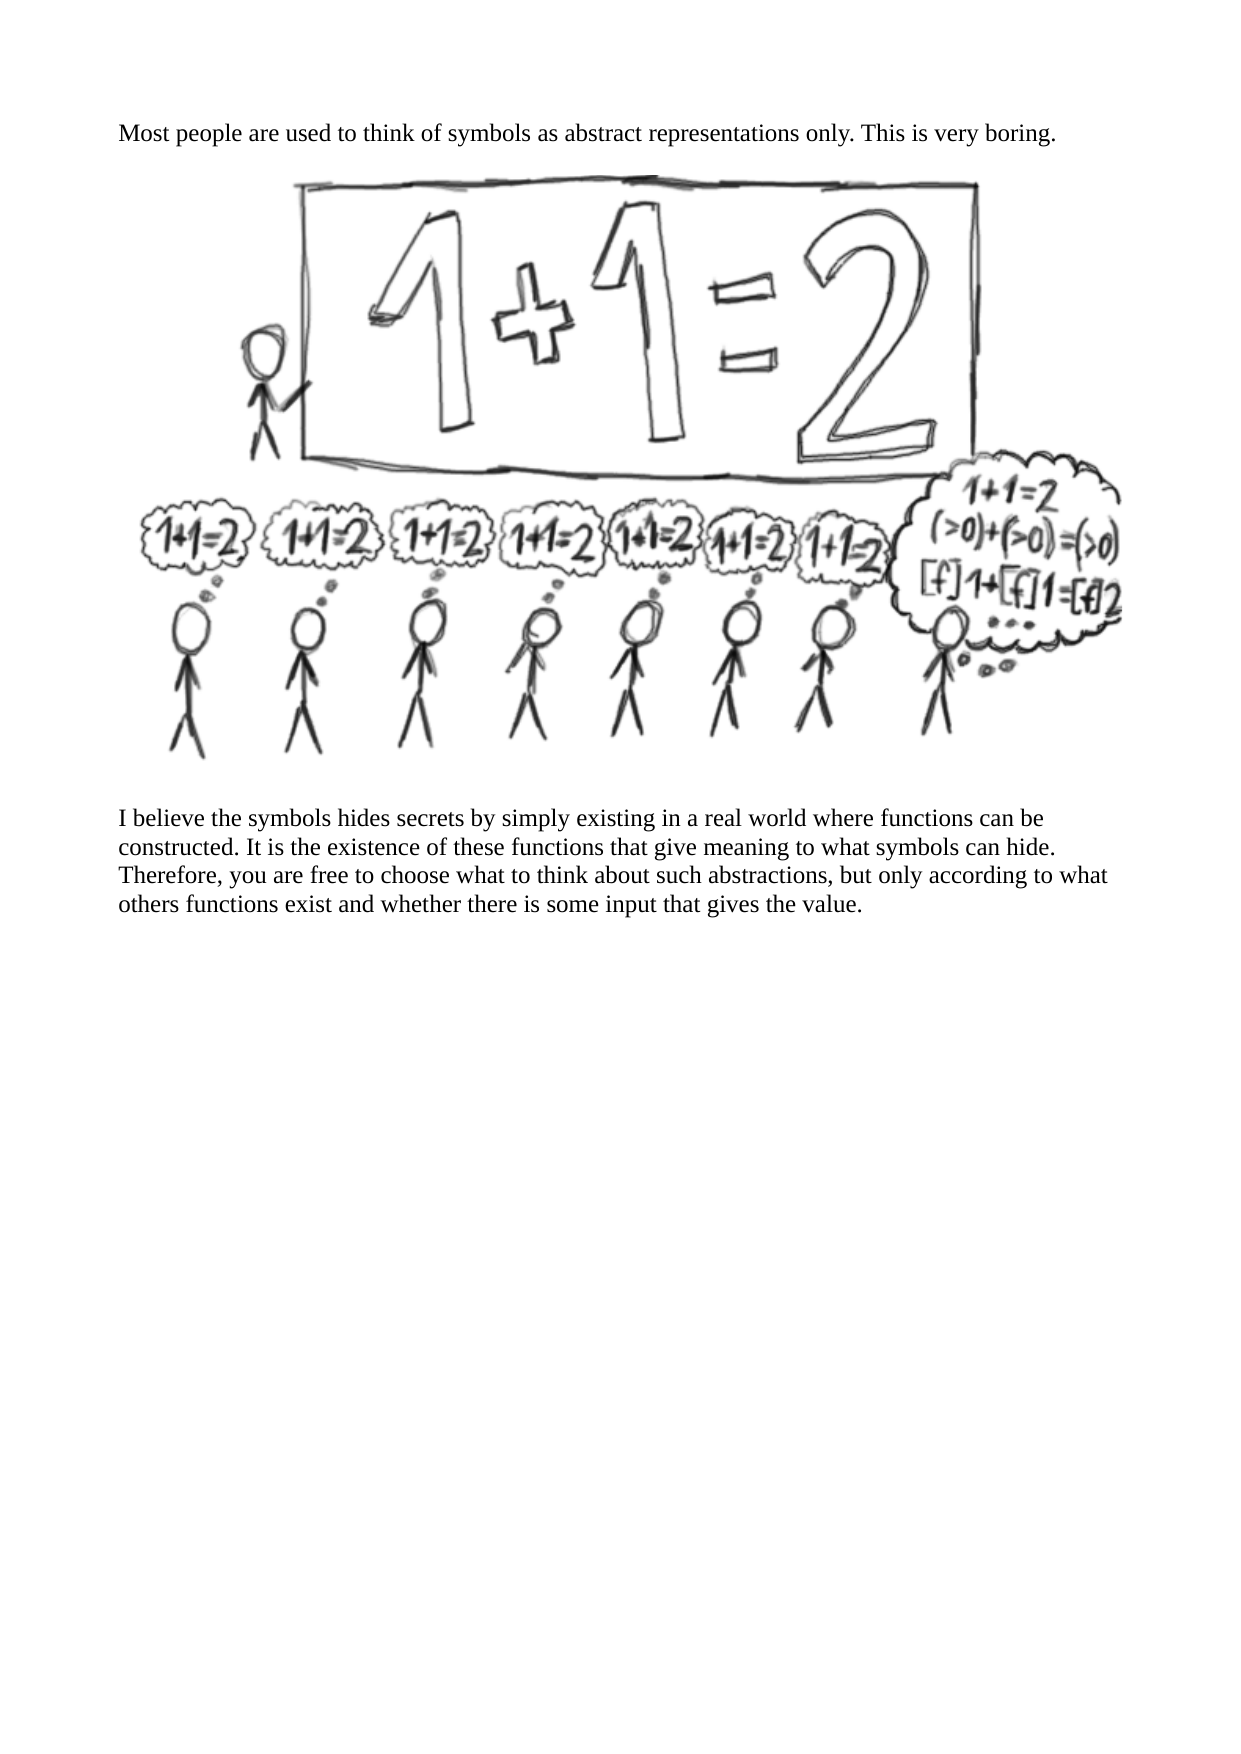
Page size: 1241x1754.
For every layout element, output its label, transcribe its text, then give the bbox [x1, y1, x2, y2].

text I believe the symbols hides secrets by simply existing in a real world where functions can be constructed. It is the existence of these functions that give meaning to what symbols can hide. Therefore, you are free to choose what to think about such abstractions, but only according to what others functions exist and whether there is some input that gives the value. [118, 803, 1122, 918]
picture [118, 175, 1123, 803]
text Most people are used to think of symbols as abstract representations only. This is very boring. [118, 118, 1122, 147]
